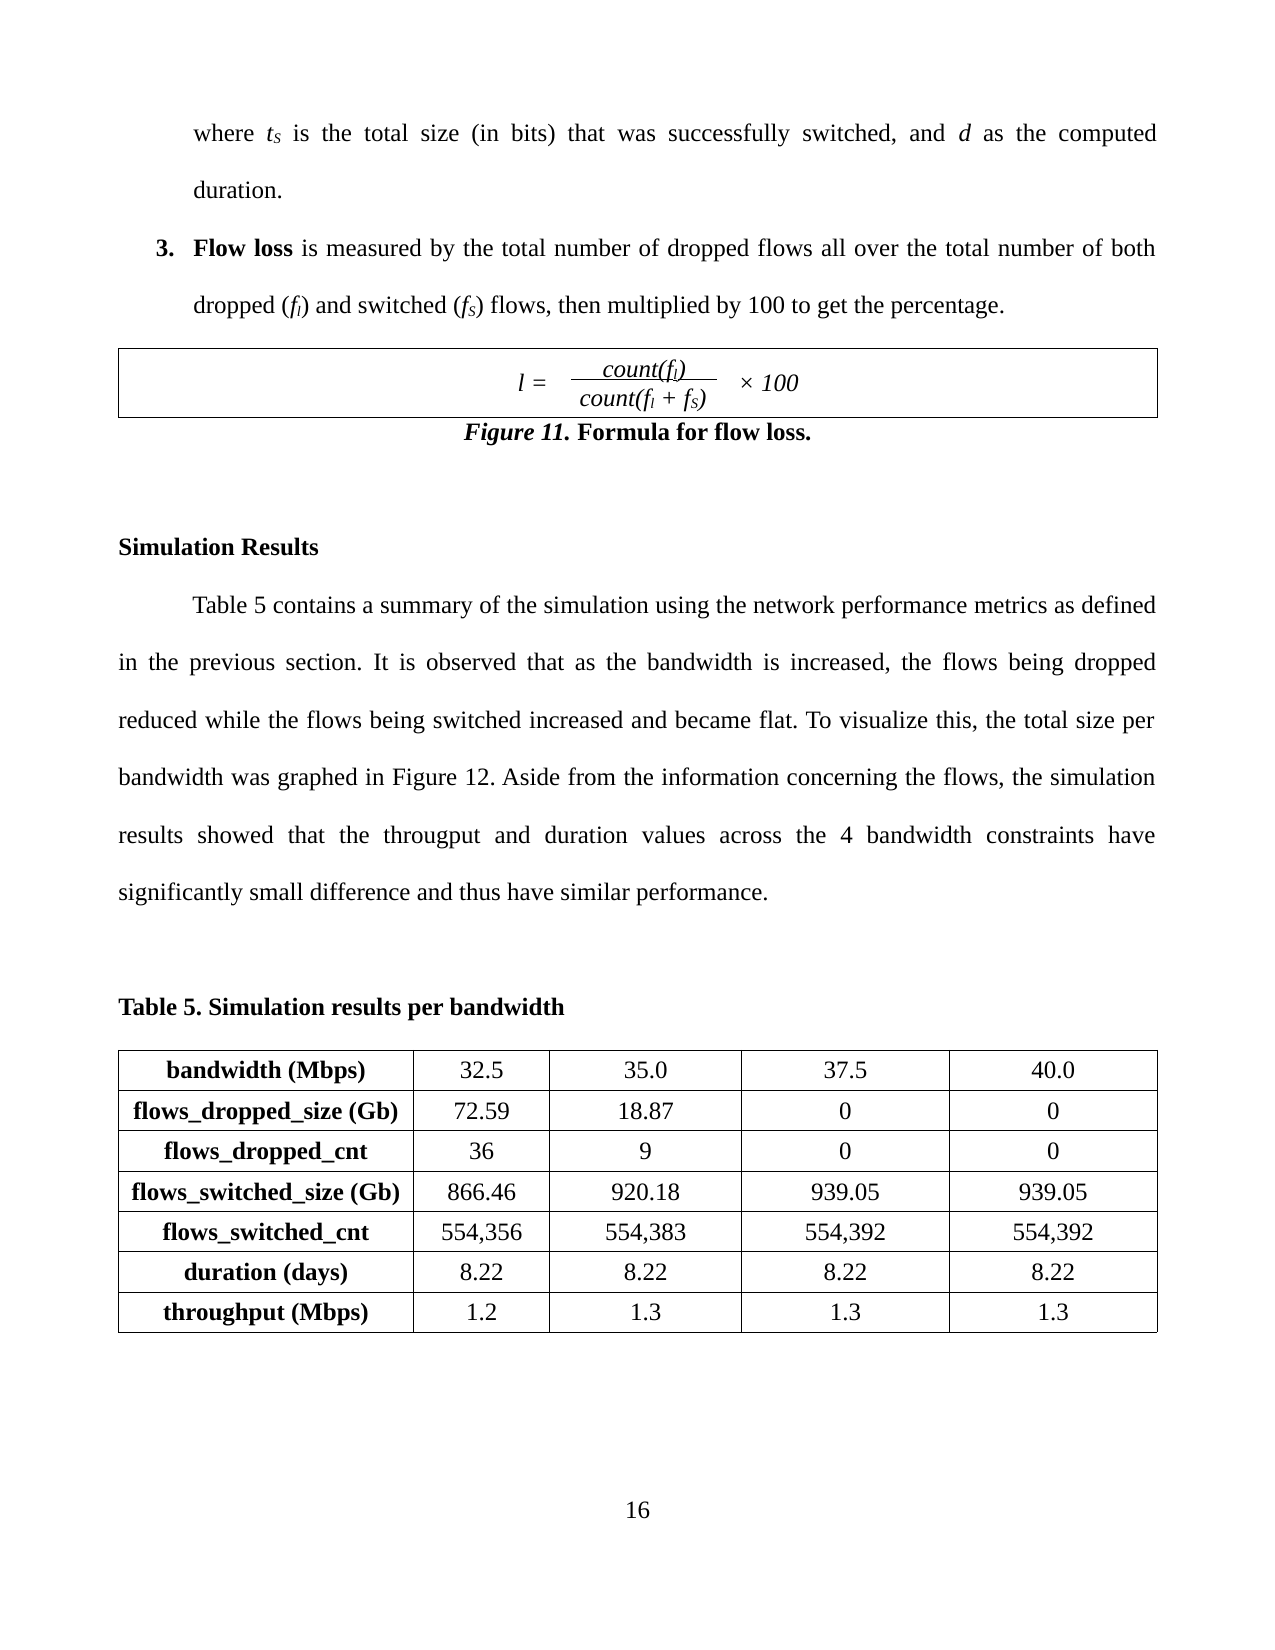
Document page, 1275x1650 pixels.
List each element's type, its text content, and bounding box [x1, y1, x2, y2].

table_cell flows_dropped_size (Gb) [119, 1091, 413, 1130]
text Figure 11. Formula for flow loss. [118, 418, 1157, 446]
table_header 32.5 [414, 1051, 549, 1090]
table_header × 100 [732, 349, 1157, 417]
table_cell flows_switched_size (Gb) [119, 1172, 413, 1211]
table_cell 920.18 [550, 1172, 741, 1211]
table_cell 8.22 [550, 1252, 741, 1292]
table_cell flows_switched_cnt [119, 1212, 413, 1251]
text Table 5. Simulation results per bandwidth [118, 992, 1157, 1021]
table_header 35.0 [550, 1051, 741, 1090]
table_cell 866.46 [414, 1172, 549, 1211]
table_cell 9 [550, 1131, 741, 1171]
table_cell 939.05 [742, 1172, 949, 1211]
table_cell 554,392 [950, 1212, 1157, 1251]
table_cell flows_dropped_cnt [119, 1131, 413, 1171]
list where tS is the total size (in bits) that was successfully switched, and d as the computed duration. [156, 118, 1157, 204]
table_cell 554,392 [742, 1212, 949, 1251]
table_cell 1.3 [950, 1293, 1157, 1332]
table_cell 0 [950, 1131, 1157, 1171]
table_header 37.5 [742, 1051, 949, 1090]
table_cell 72.59 [414, 1091, 549, 1130]
table_cell 0 [742, 1131, 949, 1171]
table_cell 8.22 [742, 1252, 949, 1292]
table_cell 554,356 [414, 1212, 549, 1251]
text Table 5 contains a summary of the simulation using the network performance metrics as defined in the previous section. It is observed that as the bandwidth is increased, the flows being dropped reduced while the flows being switched increased and became flat. To visualize this, the total size per bandwidth was graphed in Figure 12. Aside from the information concerning the flows, the simulation results showed that the througput and duration values across the 4 bandwidth constraints have significantly small difference and thus have similar performance. [118, 590, 1157, 906]
list Flow loss is measured by the total number of dropped flows all over the total number of both dropped (fl) and switched (fS) flows, then multiplied by 100 to get the percentage. [156, 233, 1157, 319]
table_cell 1.3 [550, 1293, 741, 1332]
table_cell 18.87 [550, 1091, 741, 1130]
table_cell throughput (Mbps) [119, 1293, 413, 1332]
table_header bandwidth (Mbps) [119, 1051, 413, 1090]
table_header 40.0 [950, 1051, 1157, 1090]
table_header count(fl) count(fl + fS) [556, 349, 732, 417]
table_cell 554,383 [550, 1212, 741, 1251]
table_cell duration (days) [119, 1252, 413, 1292]
table_cell 1.2 [414, 1293, 549, 1332]
table_cell 0 [950, 1091, 1157, 1130]
table_cell 8.22 [414, 1252, 549, 1292]
table_cell 8.22 [950, 1252, 1157, 1292]
text 16 [118, 1495, 1157, 1524]
table_cell 1.3 [742, 1293, 949, 1332]
table_header l = [119, 349, 556, 417]
table_cell 0 [742, 1091, 949, 1130]
table_cell 939.05 [950, 1172, 1157, 1211]
text Simulation Results [118, 532, 1157, 561]
table_cell 36 [414, 1131, 549, 1171]
